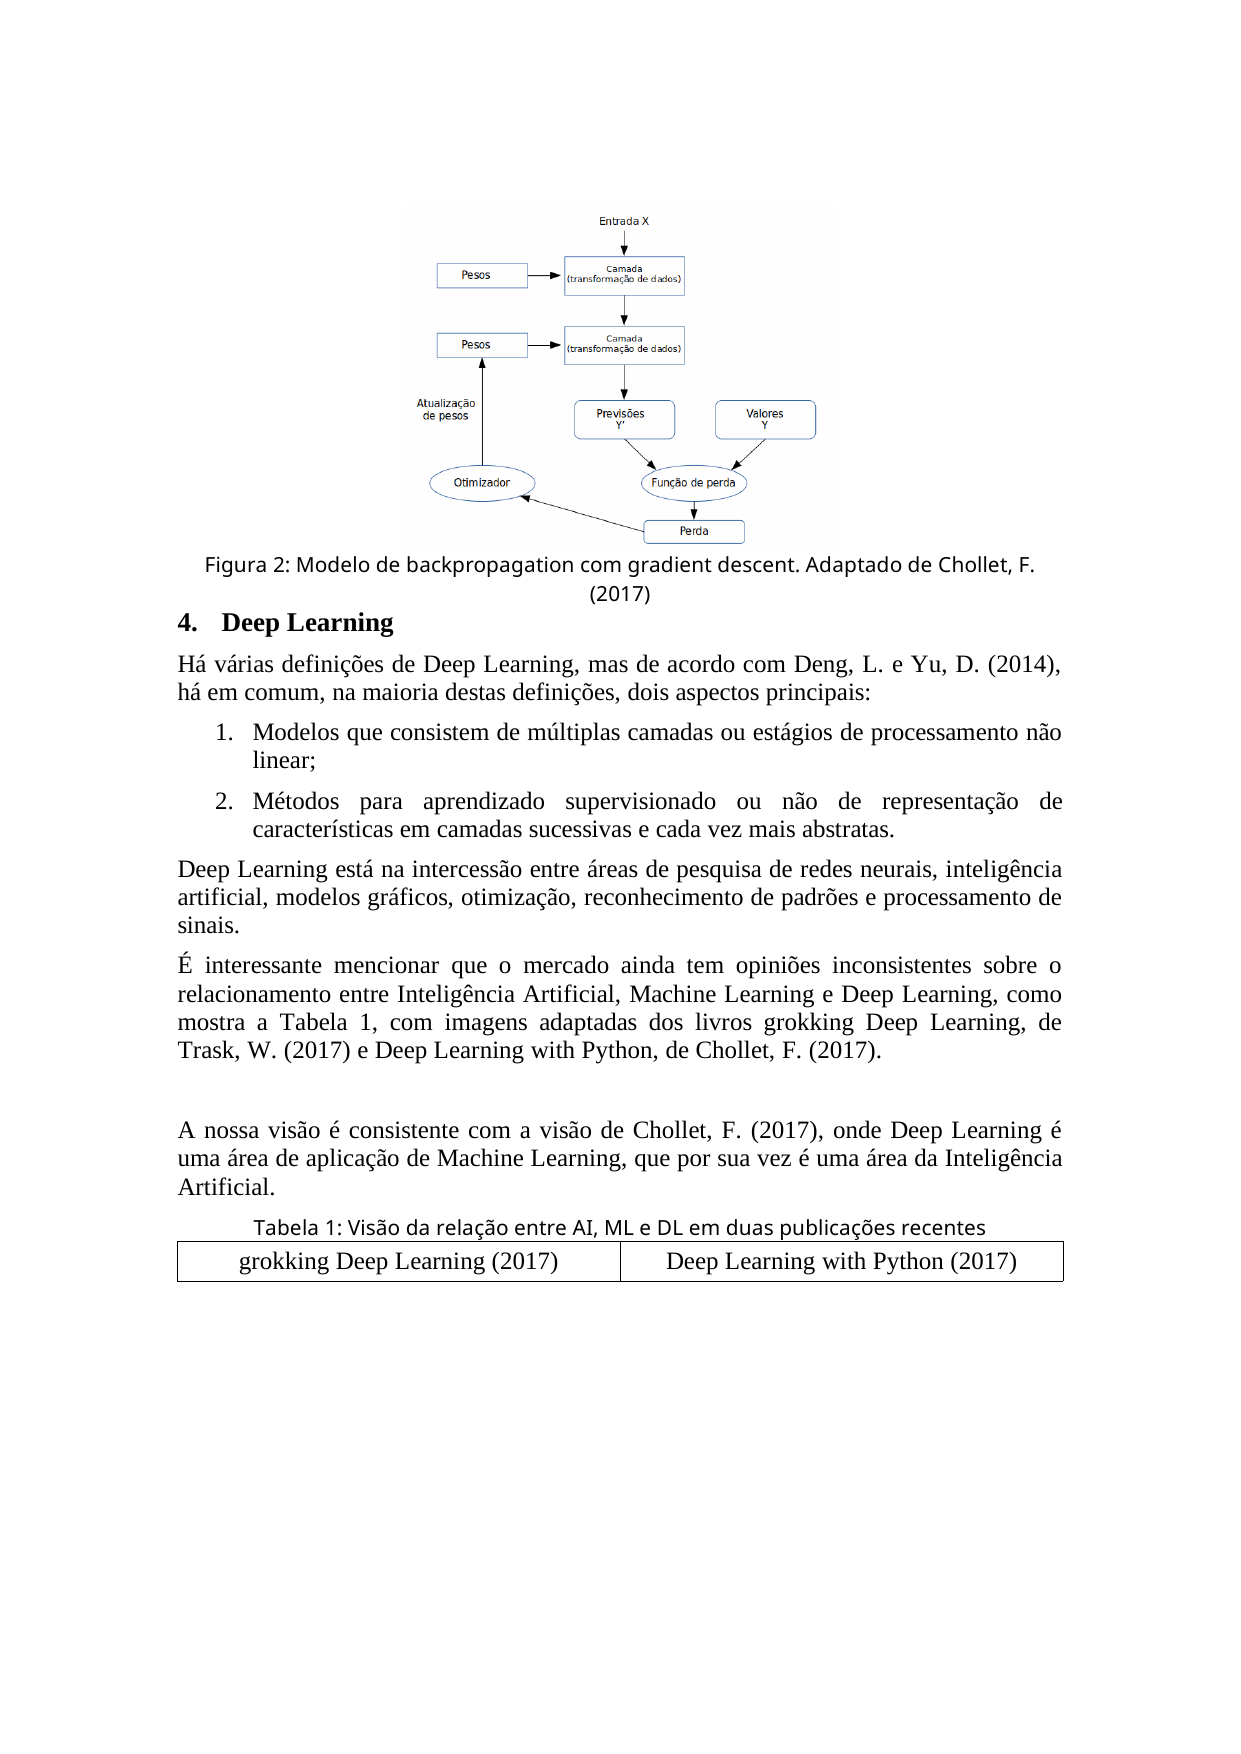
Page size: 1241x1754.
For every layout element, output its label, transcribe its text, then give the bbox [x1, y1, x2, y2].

title Deep Learning [177, 607, 1063, 637]
picture [404, 206, 837, 551]
list Deep Learning está na intercessão entre áreas de pesquisa de redes neurais, inteligência artificial, modelos gráficos, otimização, reconhecimento de padrões e processamento de sinais. [177, 855, 1063, 939]
text Há várias definições de Deep Learning, mas de acordo com Deng, L. e Yu, D. (2014), há em comum, na maioria destas definições, dois aspectos principais: [177, 650, 1063, 706]
text Figura 2: Modelo de backpropagation com gradient descent. Adaptado de Chollet, F. (2017) [177, 219, 1063, 607]
list A nossa visão é consistente com a visão de Chollet, F. (2017), onde Deep Learning é uma área de aplicação de Machine Learning, que por sua vez é uma área da Inteligência Artificial. [177, 1116, 1063, 1200]
text É interessante mencionar que o mercado ainda tem opiniões inconsistentes sobre o relacionamento entre Inteligência Artificial, Machine Learning e Deep Learning, como mostra a Tabela 1, com imagens adaptadas dos livros grokking Deep Learning, de Trask, W. (2017) e Deep Learning with Python, de Chollet, F. (2017). [177, 951, 1063, 1063]
list Métodos para aprendizado supervisionado ou não de representação de características em camadas sucessivas e cada vez mais abstratas. [215, 787, 1063, 843]
table_header grokking Deep Learning (2017) [178, 1242, 620, 1281]
table_header Deep Learning with Python (2017) [621, 1242, 1063, 1281]
text Tabela 1: Visão da relação entre AI, ML e DL em duas publicações recentes [177, 1213, 1063, 1241]
list Modelos que consistem de múltiplas camadas ou estágios de processamento não linear; [215, 718, 1063, 774]
